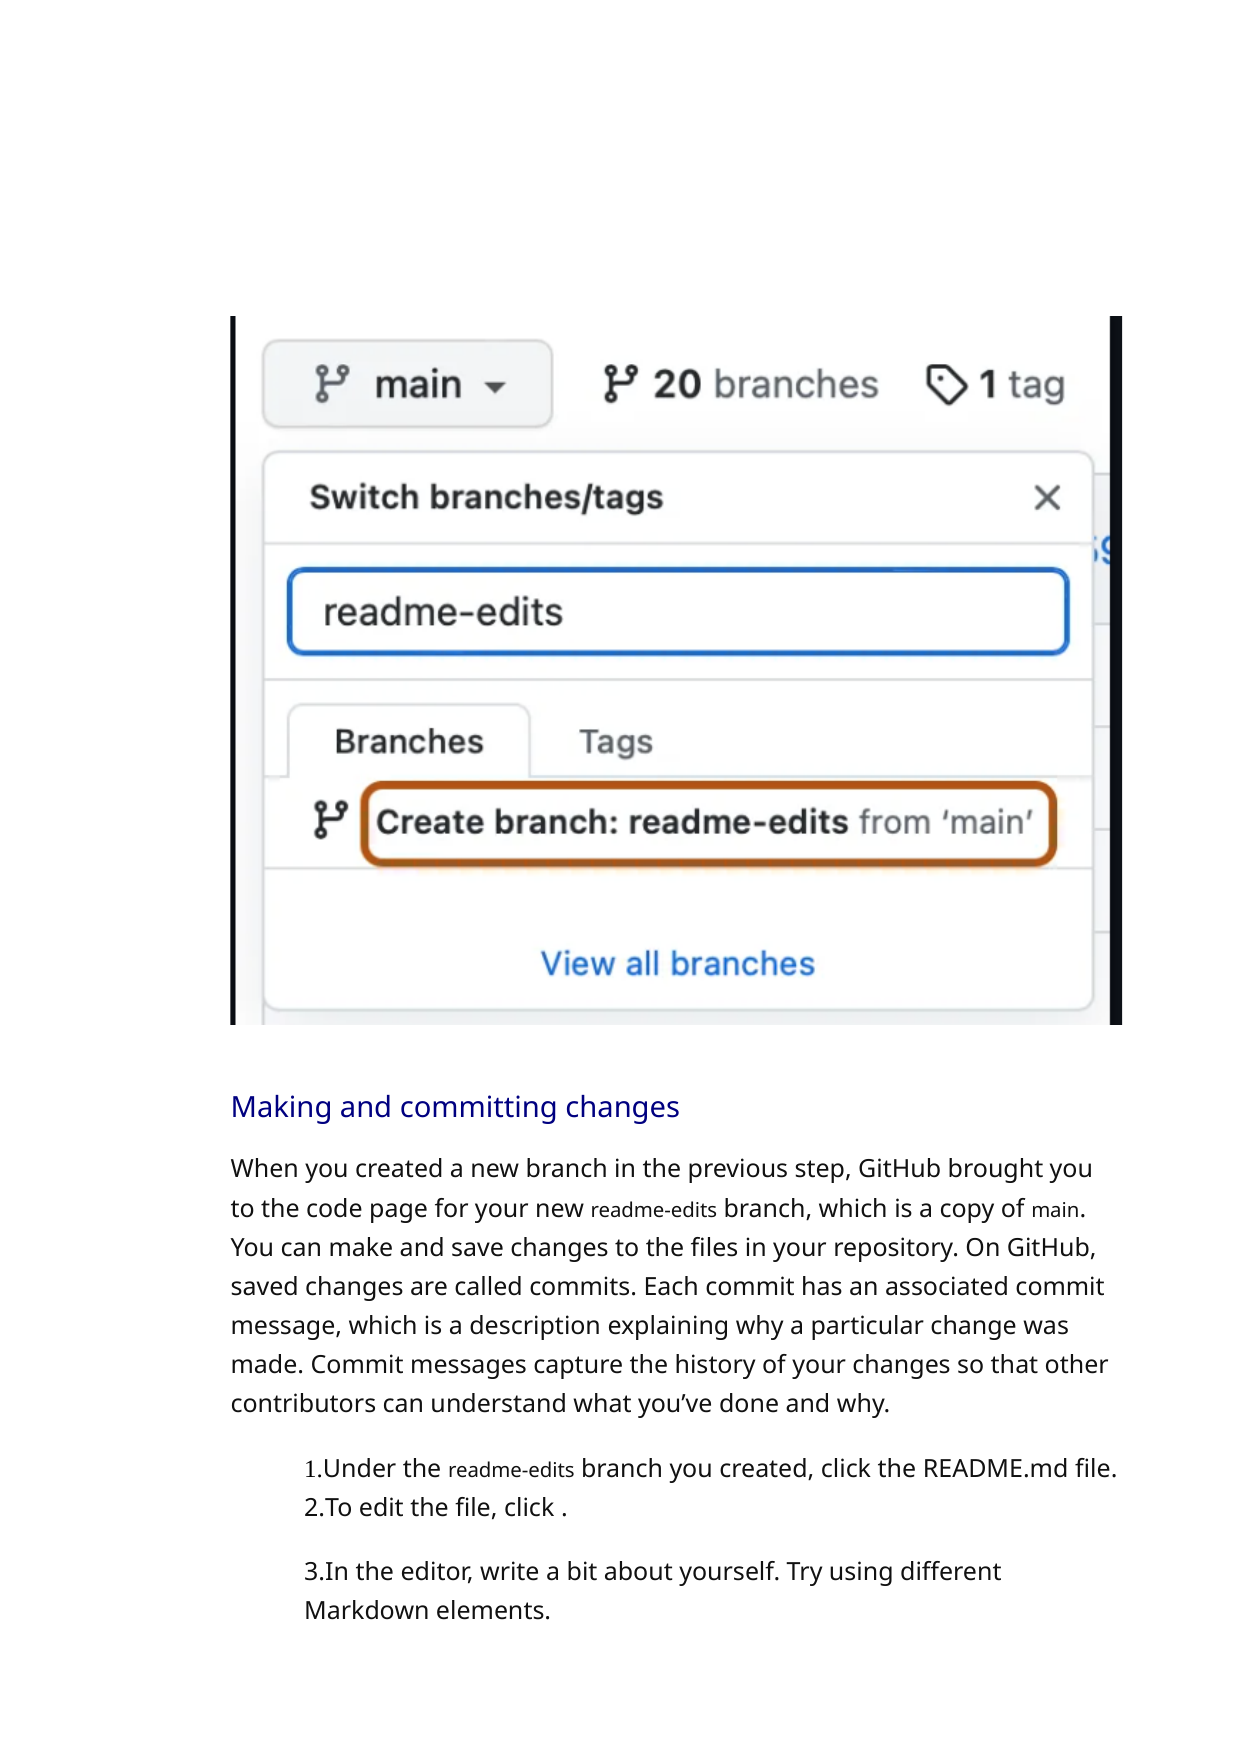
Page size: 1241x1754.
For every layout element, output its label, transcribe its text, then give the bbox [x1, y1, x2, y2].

text When you created a new branch in the previous step, GitHub brought you to the code page for your new readme-edits branch, which is a copy of main. [230, 1151, 1122, 1224]
picture [230, 316, 1123, 1025]
text You can make and save changes to the files in your repository. On GitHub, saved changes are called commits. Each commit has an associated commit message, which is a description explaining why a particular change was made. Commit messages capture the history of your changes so that other contributors can understand what you’ve done and why. [230, 1229, 1122, 1420]
list Under the readme-edits branch you created, click the README.md file. [230, 1450, 1122, 1484]
list In the editor, write a bit about yourself. Try using different Markdown elements. [230, 1554, 1122, 1627]
list To edit the file, click . [230, 1489, 1122, 1523]
subtitle Making and committing changes [230, 1086, 1122, 1126]
